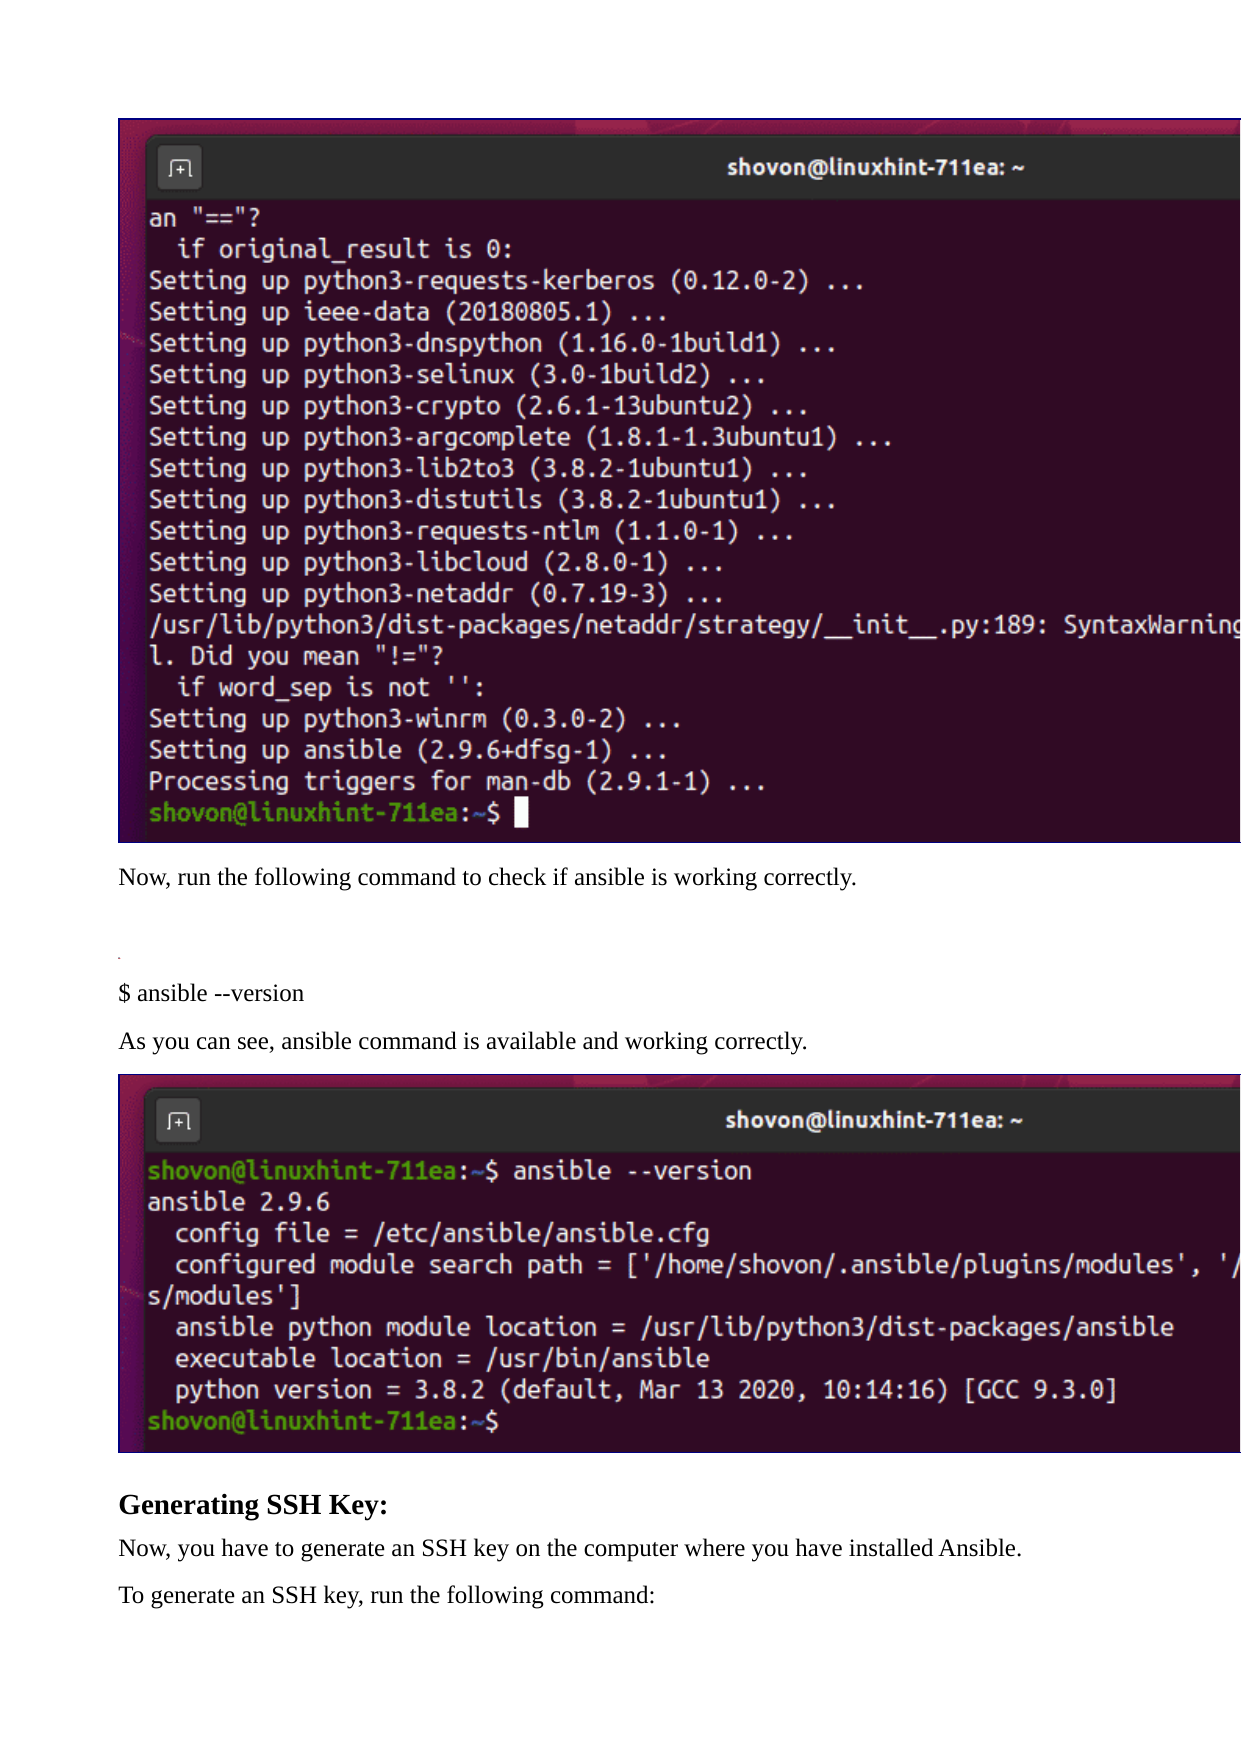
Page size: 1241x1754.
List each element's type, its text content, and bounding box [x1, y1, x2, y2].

subtitle Generating SSH Key: [118, 1487, 1122, 1520]
text As you can see, ansible command is available and working correctly. [118, 1026, 1122, 1055]
text Now, you have to generate an SSH key on the computer where you have installed Ansible. [118, 1533, 1122, 1562]
text $ ansible --version [118, 978, 1122, 1007]
picture [120, 120, 1241, 842]
picture [120, 1075, 1241, 1452]
text Now, run the following command to check if ansible is working correctly. [118, 862, 1122, 891]
text To generate an SSH key, run the following command: [118, 1580, 1122, 1609]
